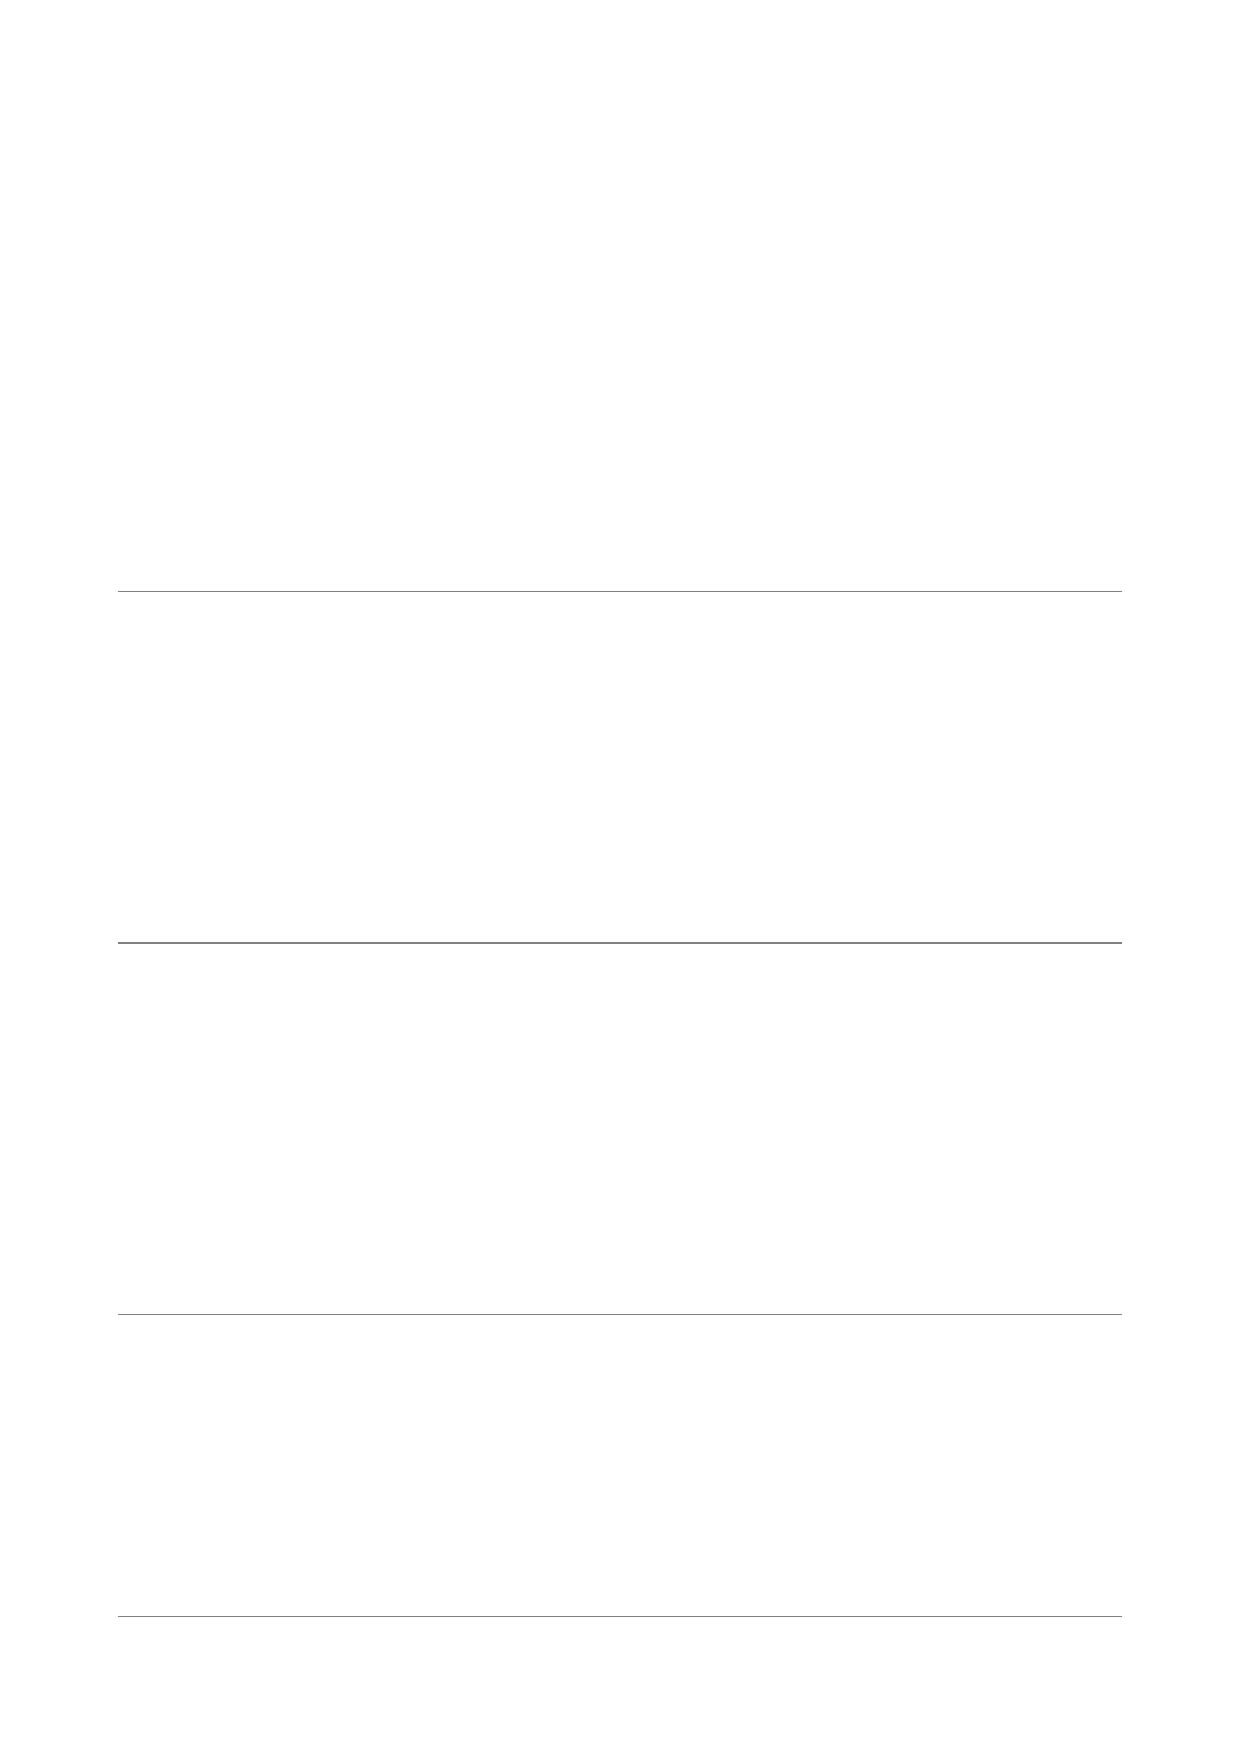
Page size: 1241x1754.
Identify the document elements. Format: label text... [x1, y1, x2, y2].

text 👉 НЕ потому что это класс User 👉 А потому что ты сам так подписал объект [118, 845, 1122, 909]
text Браузер сам добавляет Symbol.toStringTag: [118, 1048, 1122, 1079]
list Возвращает строку: [162, 476, 1122, 505]
list Если есть — берёт его значение [162, 428, 1122, 457]
text }; [118, 745, 1122, 768]
text JS делает так: [118, 278, 1122, 306]
list Смотрит, есть ли у value свойство [162, 325, 1122, 356]
subtitle 2️⃣ Как работает toString на самом деле [118, 118, 1122, 164]
text {}.toString.call(user); // "[object User]" [118, 792, 1122, 816]
text let user = { [118, 697, 1122, 721]
text XMLHttpRequest.prototype[Symbol.toStringTag]; // "XMLHttpRequest" [118, 1122, 1122, 1146]
text {}.toString.call(value) [118, 224, 1122, 248]
text {}.toString.call(window); // [object Window] [118, 1223, 1122, 1247]
text Когда вызывается: [118, 177, 1122, 206]
text {}.toString.call(obj); // [object Banana] [118, 1468, 1122, 1491]
list value[Symbol.toStringTag] [162, 375, 1122, 399]
text obj[Symbol.toStringTag] = "Banana"; [118, 1420, 1122, 1444]
subtitle 5️⃣ Это не магия — это просто строка [118, 1365, 1122, 1408]
text ⚠️ Это не меняет тип объекта, это только метка для toString. [118, 1521, 1122, 1583]
subtitle 4️⃣ Почему у браузерных объектов это уже есть [118, 993, 1122, 1036]
text Поэтому: [118, 1175, 1122, 1204]
text {}.toString.call(new XMLHttpRequest()); // [object XMLHttpRequest] [118, 1247, 1122, 1270]
list [object Значение] [162, 523, 1122, 547]
text [Symbol.toStringTag]: "User" [118, 721, 1122, 745]
text window[Symbol.toStringTag]; // "Window" [118, 1098, 1122, 1122]
subtitle 3️⃣ Простейший пример [118, 642, 1122, 685]
